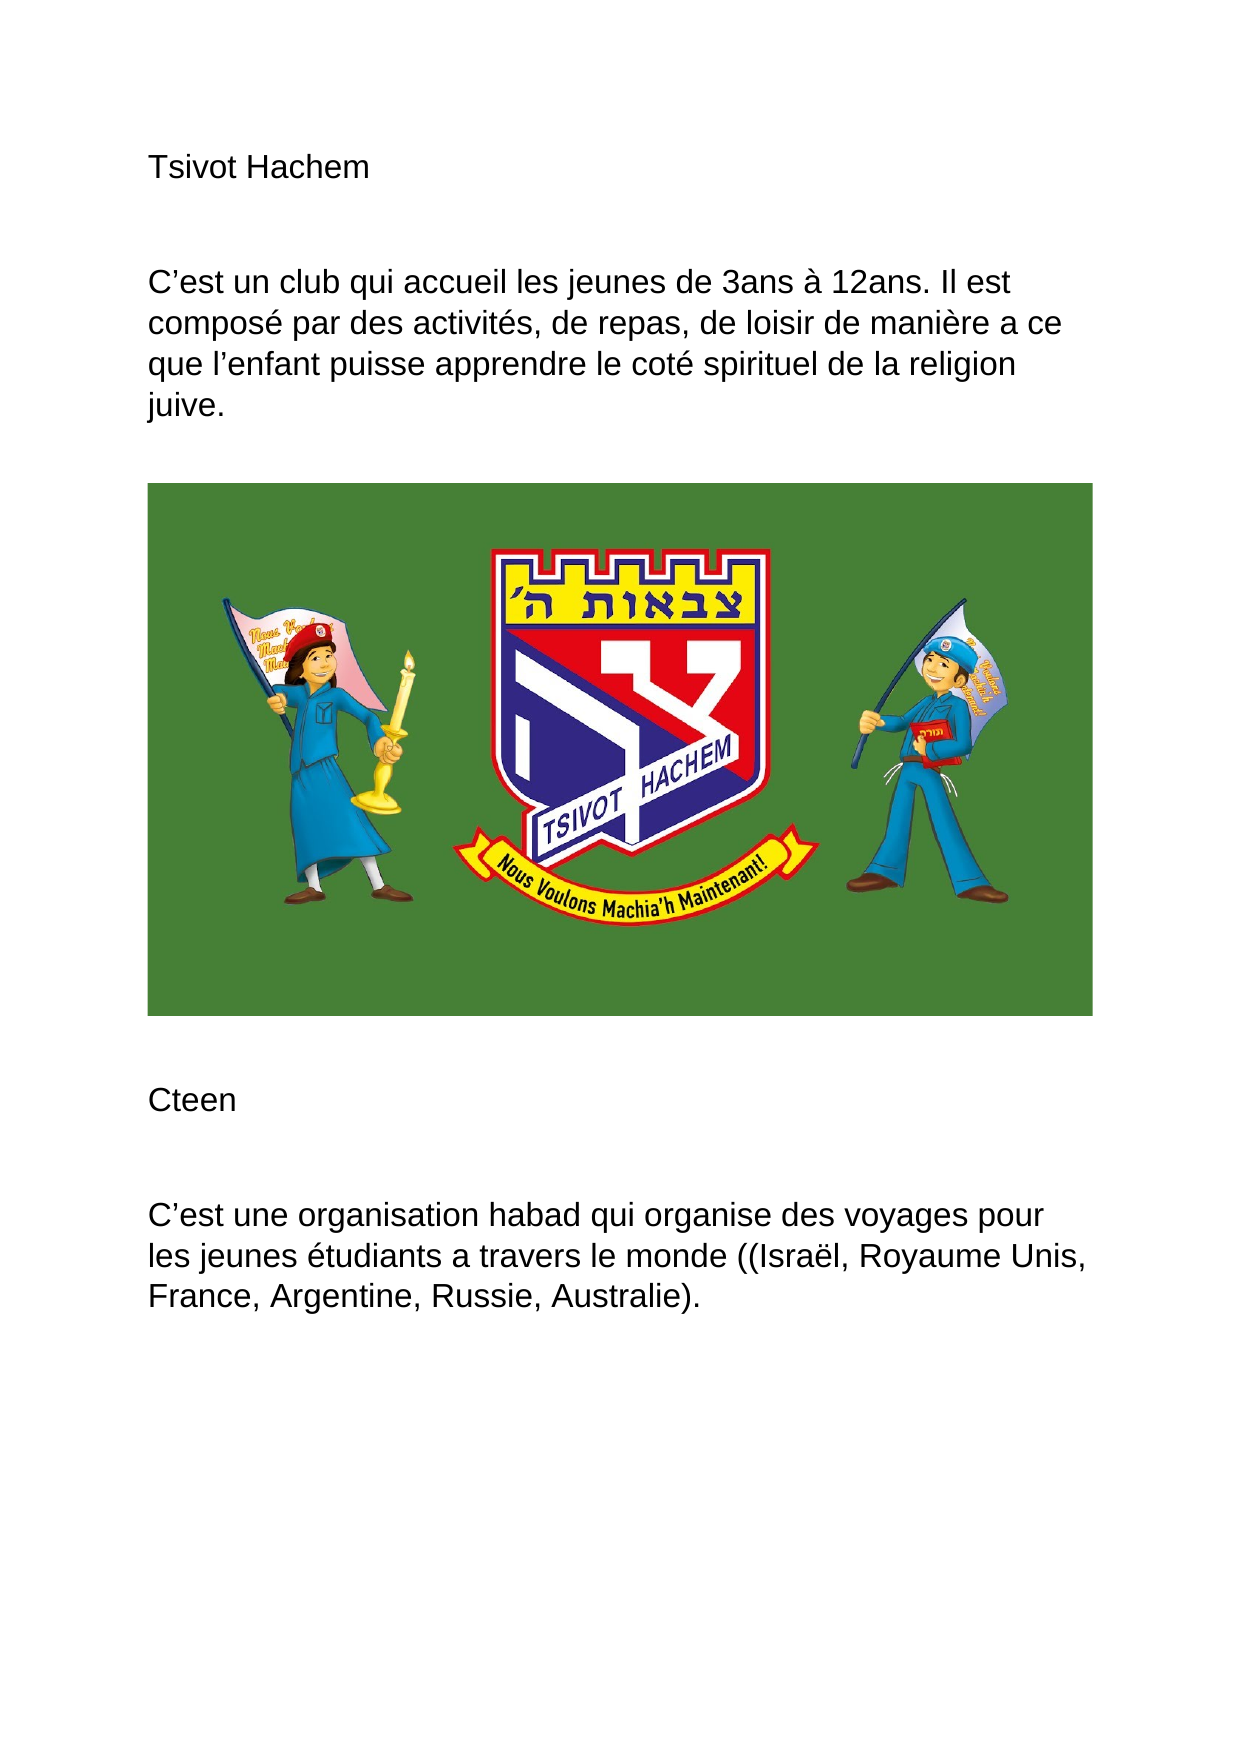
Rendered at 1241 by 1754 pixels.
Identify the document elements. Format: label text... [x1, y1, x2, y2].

text Cteen [148, 1080, 1093, 1119]
text C’est un club qui accueil les jeunes de 3ans à 12ans. Il est composé par des activités, de repas, de loisir de manière a ce que l’enfant puisse apprendre le coté spirituel de la religion juive. [148, 262, 1093, 423]
text Tsivot Hachem [148, 148, 1093, 186]
text C’est une organisation habad qui organise des voyages pour les jeunes étudiants a travers le monde ((Israël, Royaume Unis, France, Argentine, Russie, Australie). [148, 1195, 1093, 1315]
